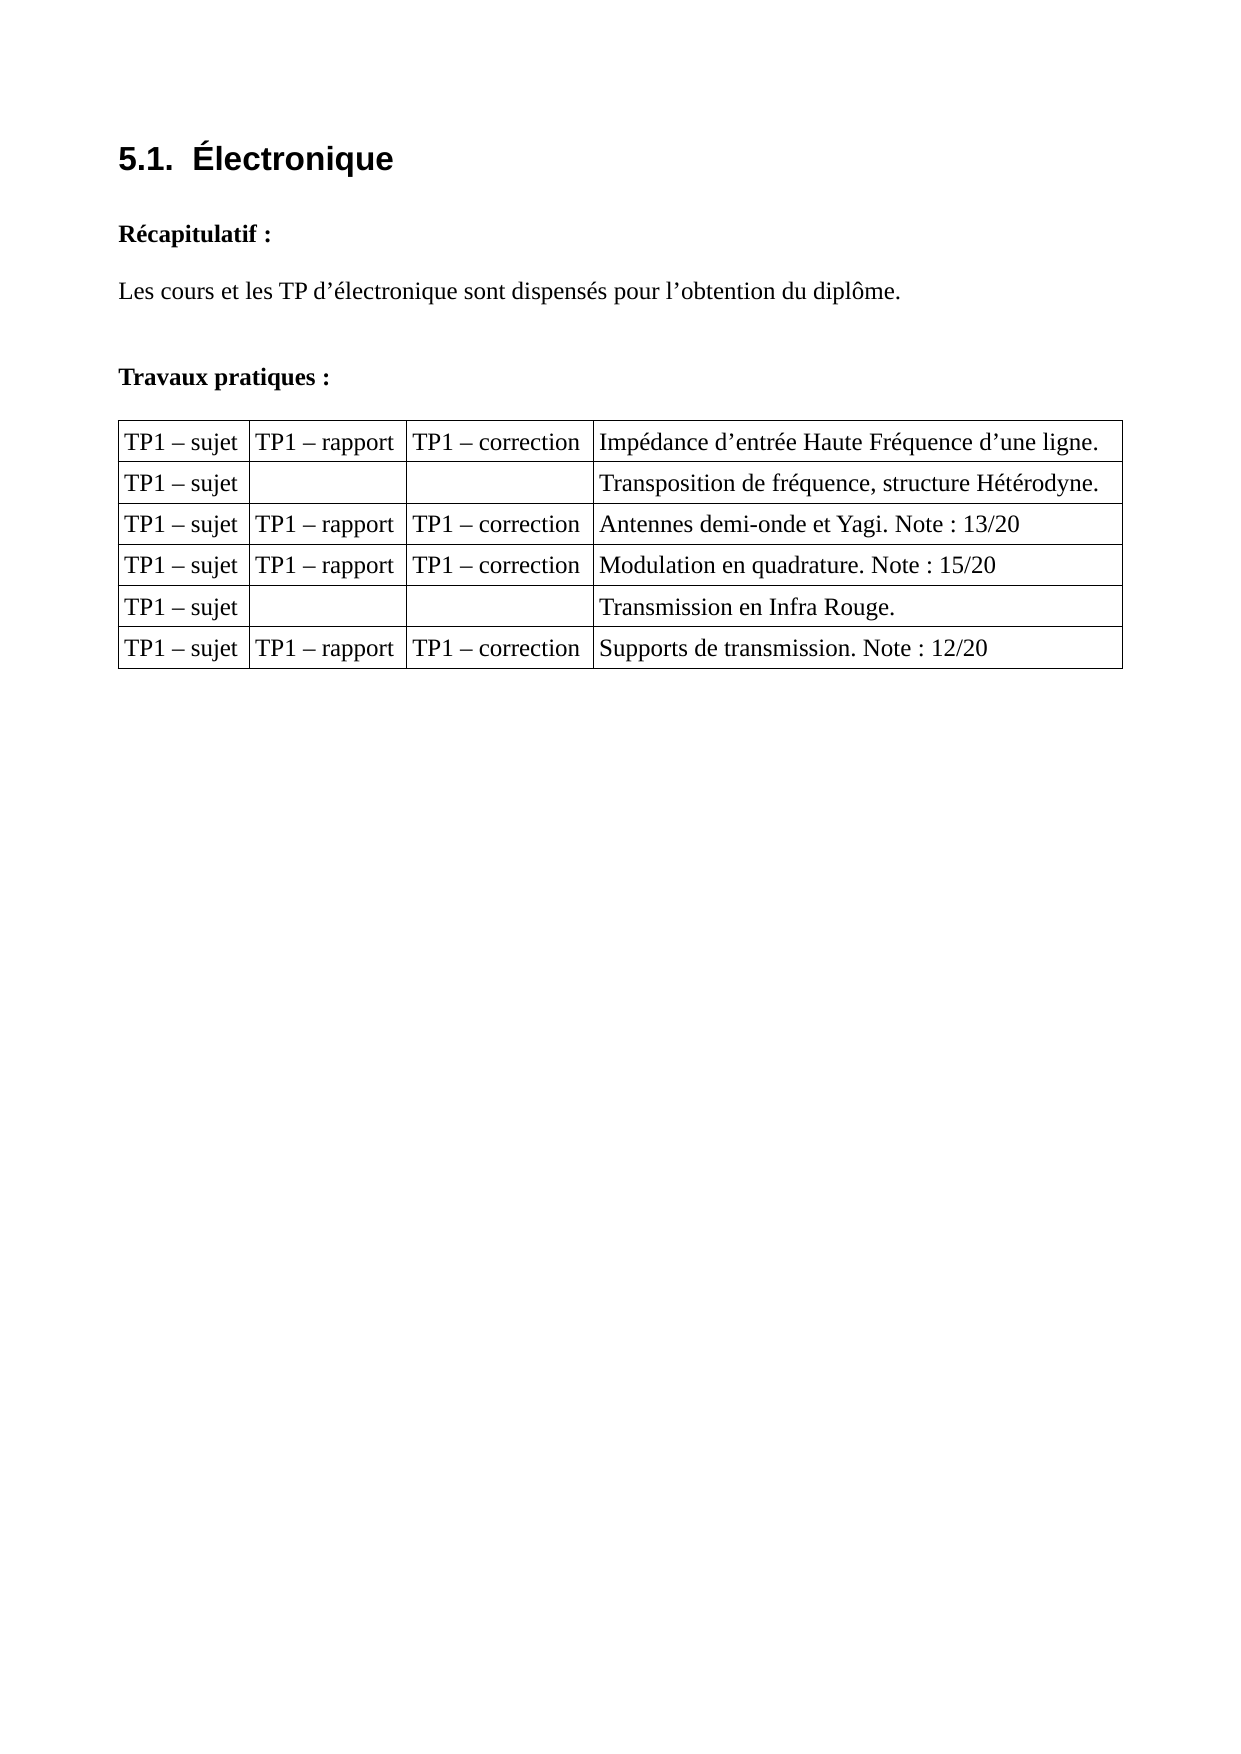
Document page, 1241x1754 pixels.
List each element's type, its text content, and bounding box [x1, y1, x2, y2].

table_header Impédance d’entrée Haute Fréquence d’une ligne. [594, 421, 1122, 461]
table_header TP1 – rapport [250, 421, 406, 461]
table_cell TP1 – correction [407, 545, 593, 585]
table_cell Transmission en Infra Rouge. [594, 586, 1122, 626]
table_cell TP1 – sujet [119, 627, 249, 667]
table_header TP1 – sujet [119, 421, 249, 461]
table_cell TP1 – sujet [119, 586, 249, 626]
text Récapitulatif : [118, 219, 1122, 247]
table_cell [407, 462, 593, 502]
table_cell TP1 – rapport [250, 627, 406, 667]
text Travaux pratiques : [118, 362, 1122, 391]
table_cell TP1 – sujet [119, 545, 249, 585]
table_cell TP1 – rapport [250, 545, 406, 585]
table_cell TP1 – correction [407, 627, 593, 667]
table_cell TP1 – sujet [119, 504, 249, 544]
table_cell [407, 586, 593, 626]
table_cell Antennes demi-onde et Yagi. Note : 13/20 [594, 504, 1122, 544]
table_cell TP1 – correction [407, 504, 593, 544]
text Les cours et les TP d’électronique sont dispensés pour l’obtention du diplôme. [118, 276, 1122, 305]
table_cell [250, 586, 406, 626]
table_cell TP1 – sujet [119, 462, 249, 502]
table_cell [250, 462, 406, 502]
table_cell Modulation en quadrature. Note : 15/20 [594, 545, 1122, 585]
subtitle Électronique [118, 139, 1122, 177]
table_cell Transposition de fréquence, structure Hétérodyne. [594, 462, 1122, 502]
table_cell TP1 – rapport [250, 504, 406, 544]
table_header TP1 – correction [407, 421, 593, 461]
table_cell Supports de transmission. Note : 12/20 [594, 627, 1122, 667]
